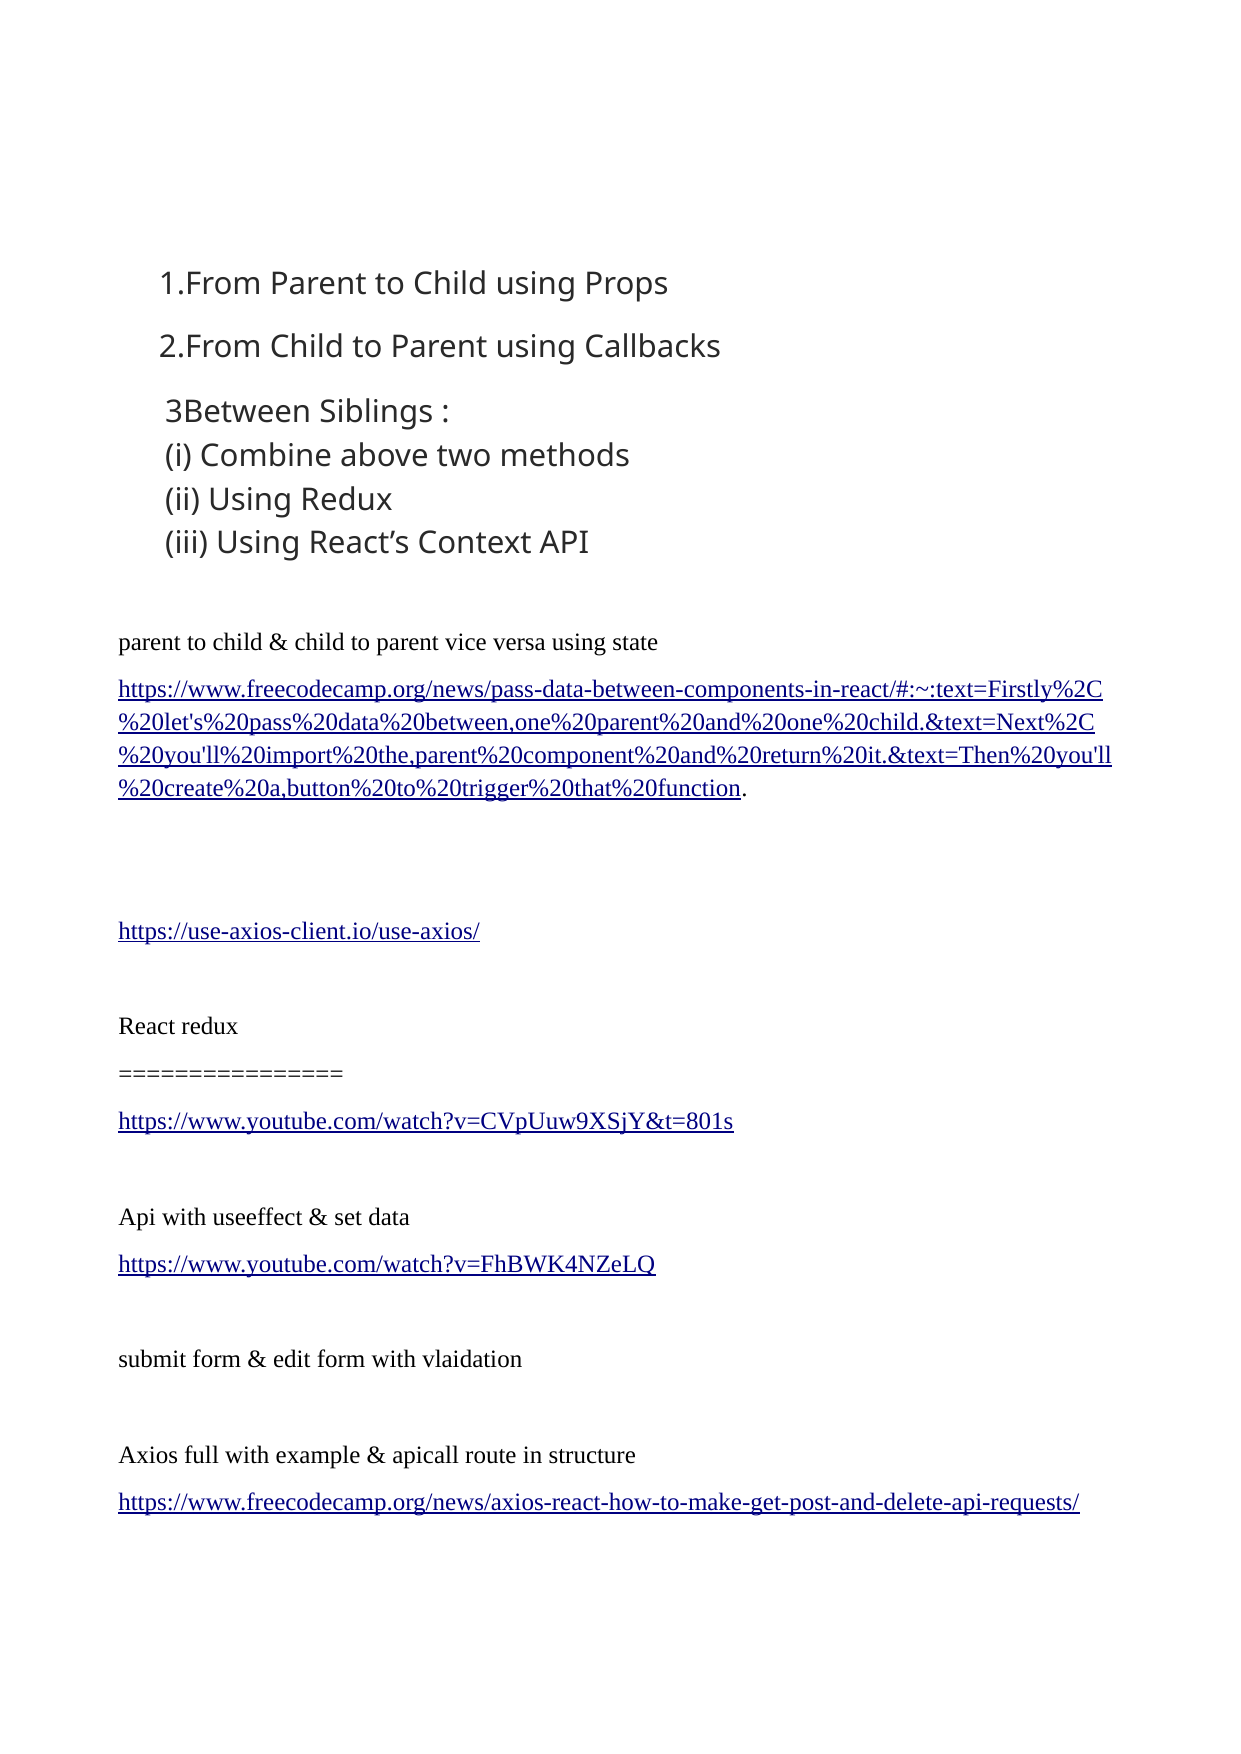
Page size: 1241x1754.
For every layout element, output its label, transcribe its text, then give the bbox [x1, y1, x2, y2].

text https://www.freecodecamp.org/news/axios-react-how-to-make-get-post-and-delete-api-requests/ [118, 1487, 1122, 1516]
text Api with useeffect & set data [118, 1202, 1122, 1230]
text 2.From Child to Parent using Callbacks [118, 324, 1122, 367]
text React redux [118, 1011, 1122, 1040]
text 1.From Parent to Child using Props [118, 261, 1122, 303]
text parent to child & child to parent vice versa using state [118, 627, 1122, 655]
text https://www.youtube.com/watch?v=CVpUuw9XSjY&t=801s [118, 1106, 1122, 1135]
text ================ [118, 1059, 1122, 1088]
text https://www.freecodecamp.org/news/pass-data-between-components-in-react/#:~:text=Firstly%2C%20let's%20pass%20data%20between,one%20parent%20and%20one%20child.&text=Next%2C%20you'll%20import%20the,parent%20component%20and%20return%20it.&text=Then%20you'll%20create%20a,button%20to%20trigger%20that%20function. [118, 674, 1122, 802]
text https://www.youtube.com/watch?v=FhBWK4NZeLQ [118, 1249, 1122, 1278]
text Axios full with example & apicall route in structure [118, 1440, 1122, 1468]
text 3Between Siblings : (i) Combine above two methods (ii) Using Redux (iii) Using React’s Context API [165, 388, 1122, 563]
text https://use-axios-client.io/use-axios/ [118, 916, 1122, 945]
text submit form & edit form with vlaidation [118, 1344, 1122, 1373]
